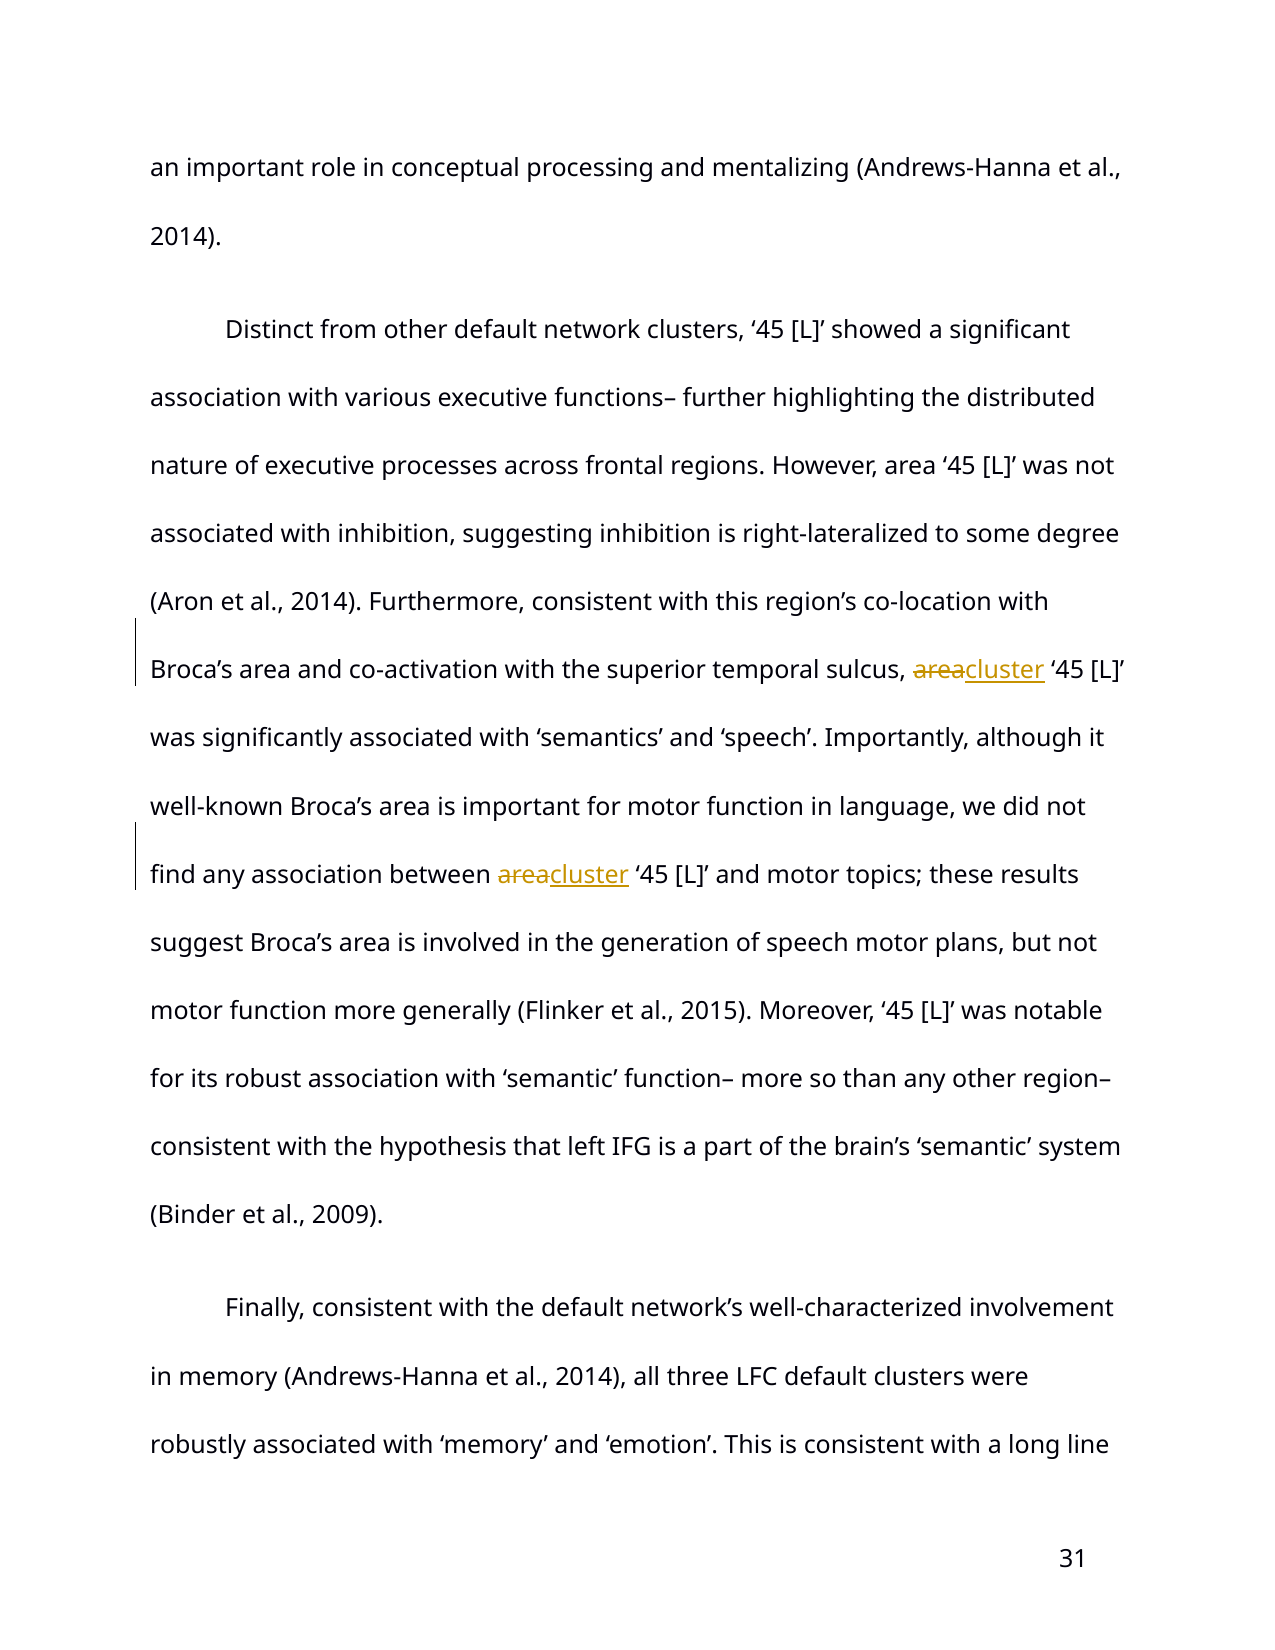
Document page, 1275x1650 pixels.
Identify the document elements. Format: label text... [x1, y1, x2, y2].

text Distinct from other default network clusters, ‘45 [L]’ showed a significant association with various executive functions– further highlighting the distributed nature of executive processes across frontal regions. However, area ‘45 [L]’ was not associated with inhibition, suggesting inhibition is right-lateralized to some degree (Aron et al., 2014). Furthermore, consistent with this region’s co-location with Broca’s area and co-activation with the superior temporal sulcus, cluster ‘45 [L]’ was significantly associated with ‘semantics’ and ‘speech’. Importantly, although it well-known Broca’s area is important for motor function in language, we did not find any association between cluster ‘45 [L]’ and motor topics; these results suggest Broca’s area is involved in the generation of speech motor plans, but not motor function more generally (Flinker et al., 2015). Moreover, ‘45 [L]’ was notable for its robust association with ‘semantic’ function– more so than any other region– consistent with the hypothesis that left IFG is a part of the brain’s ‘semantic’ system (Binder et al., 2009). [150, 311, 1125, 1231]
text Finally, consistent with the default network’s well-characterized involvement in memory (Andrews-Hanna et al., 2014), all three LFC default clusters were robustly associated with ‘memory’ and ‘emotion’. This is consistent with a long line [150, 1290, 1125, 1460]
text an important role in conceptual processing and mentalizing (Andrews-Hanna et al., 2014). [150, 150, 1125, 252]
